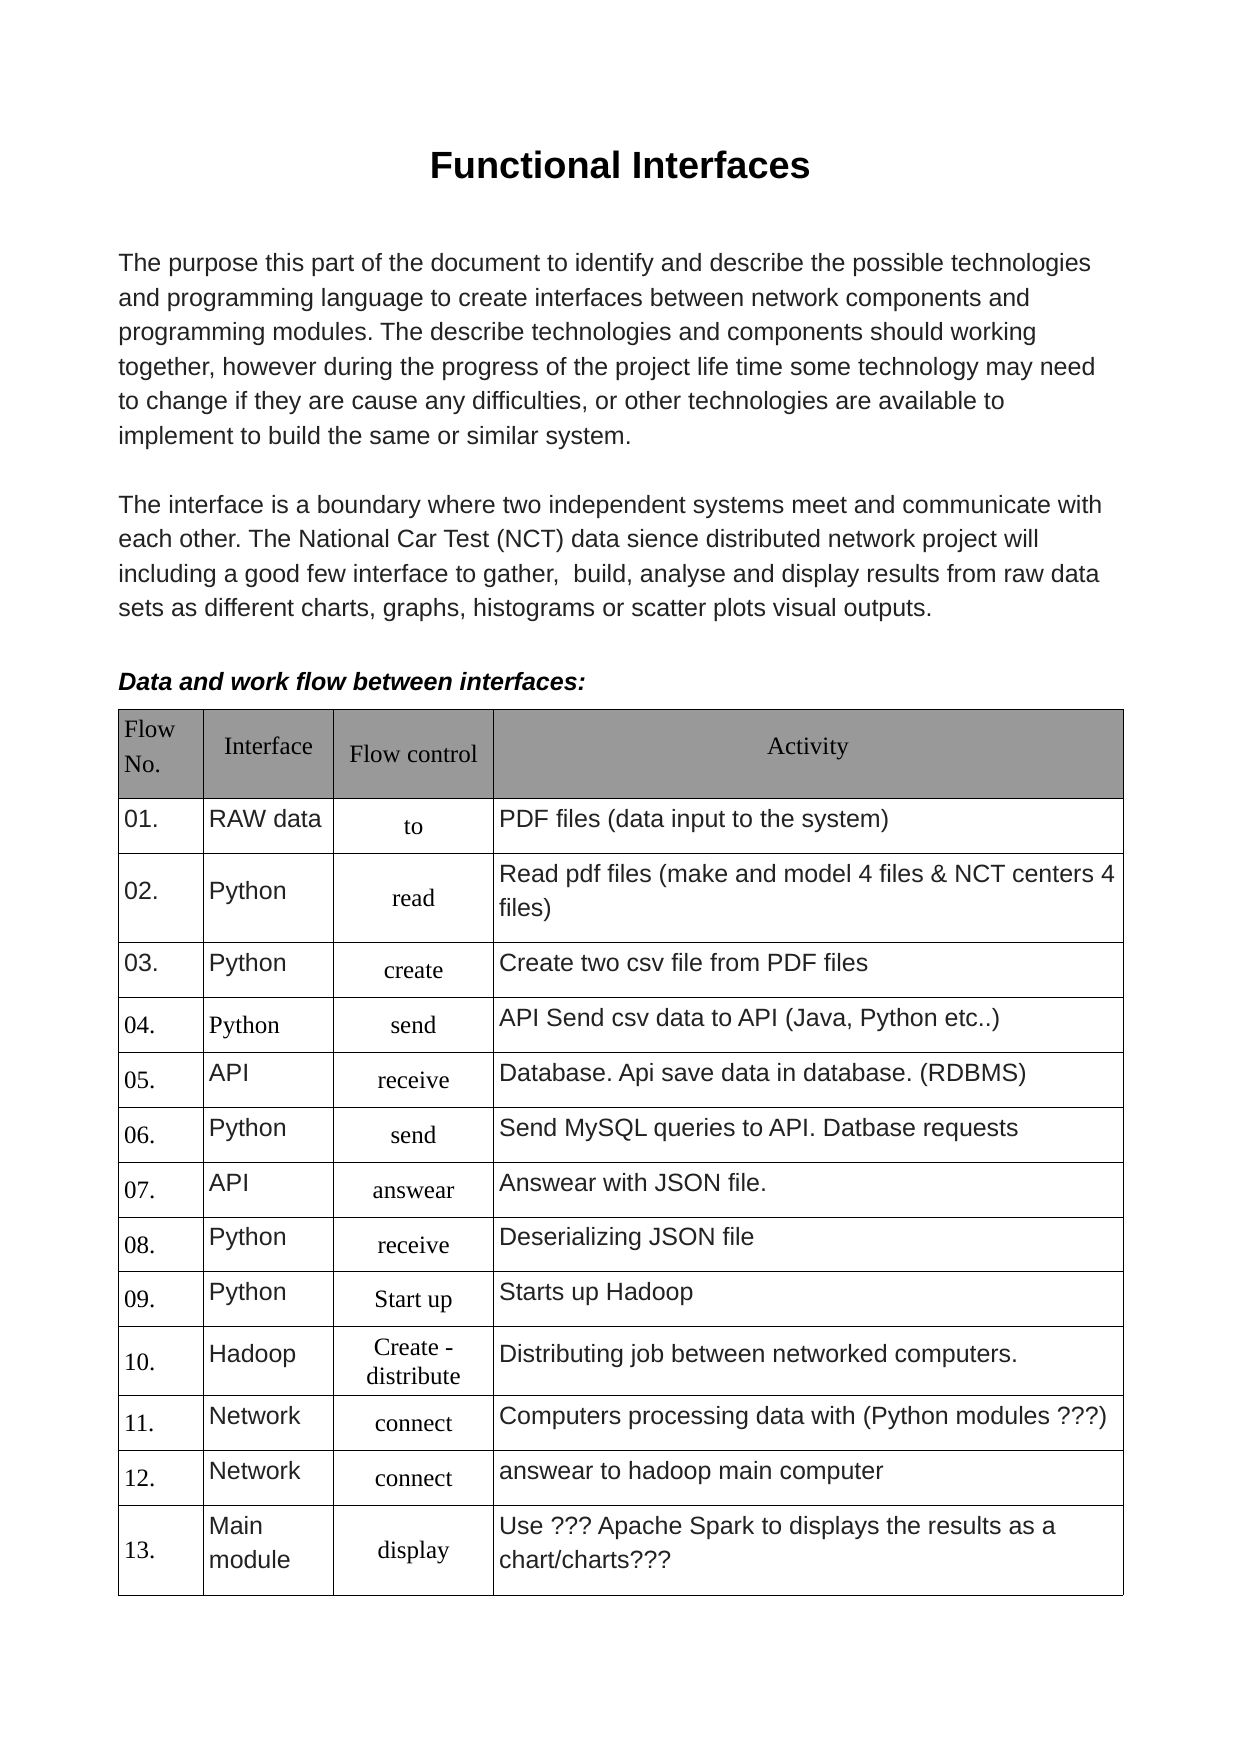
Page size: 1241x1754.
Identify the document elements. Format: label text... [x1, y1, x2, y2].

table_cell PDF files (data input to the system) [494, 799, 1123, 853]
table_header Interface [204, 710, 333, 798]
table_cell receive [334, 1053, 493, 1107]
table_cell 03. [119, 943, 203, 997]
table_cell Create two csv file from PDF files [494, 943, 1123, 997]
table_cell receive [334, 1218, 493, 1271]
table_cell Python [204, 1218, 333, 1271]
table_header Activity [494, 710, 1123, 798]
table_cell 12. [119, 1451, 203, 1505]
table_cell Start up [334, 1272, 493, 1326]
table_cell send [334, 1108, 493, 1162]
table_cell connect [334, 1451, 493, 1505]
table_cell RAW data [204, 799, 333, 853]
table_cell Database. Api save data in database. (RDBMS) [494, 1053, 1123, 1107]
table_header Flow control [334, 710, 493, 798]
table_cell 04. [119, 998, 203, 1052]
text The purpose this part of the document to identify and describe the possible technologies and programming language to create interfaces between network components and programming modules. The describe technologies and components should working together, however during the progress of the project life time some technology may need to change if they are cause any difficulties, or other technologies are available to implement to build the same or similar system. The interface is a boundary where two independent systems meet and communicate with each other. The National Car Test (NCT) data sience distributed network project will including a good few interface to gather, build, analyse and display results from raw data sets as different charts, graphs, histograms or scatter plots visual outputs. [118, 248, 1122, 622]
table_cell answear [334, 1163, 493, 1217]
table_cell Computers processing data with (Python modules ???) [494, 1396, 1123, 1450]
table_cell answear to hadoop main computer [494, 1451, 1123, 1505]
table_cell create [334, 943, 493, 997]
table_cell 11. [119, 1396, 203, 1450]
table_cell Main module [204, 1506, 333, 1594]
table_cell 13. [119, 1506, 203, 1594]
table_cell Distributing job between networked computers. [494, 1327, 1123, 1395]
table_cell 05. [119, 1053, 203, 1107]
table_cell 09. [119, 1272, 203, 1326]
table_cell Python [204, 998, 333, 1052]
table_cell read [334, 854, 493, 942]
table_cell Python [204, 854, 333, 942]
table_cell Python [204, 1272, 333, 1326]
table_cell Create - distribute [334, 1327, 493, 1395]
table_cell connect [334, 1396, 493, 1450]
table_cell Starts up Hadoop [494, 1272, 1123, 1326]
table_cell Read pdf files (make and model 4 files & NCT centers 4 files) [494, 854, 1123, 942]
subtitle Data and work flow between interfaces: [118, 667, 1122, 696]
table_cell 02. [119, 854, 203, 942]
table_cell Network [204, 1396, 333, 1450]
table_cell 10. [119, 1327, 203, 1395]
table_cell Answear with JSON file. [494, 1163, 1123, 1217]
table_cell Deserializing JSON file [494, 1218, 1123, 1271]
table_cell Send MySQL queries to API. Datbase requests [494, 1108, 1123, 1162]
table_cell 07. [119, 1163, 203, 1217]
table_cell display [334, 1506, 493, 1594]
table_cell Python [204, 1108, 333, 1162]
table_cell Use ??? Apache Spark to displays the results as a chart/charts??? [494, 1506, 1123, 1594]
table_cell send [334, 998, 493, 1052]
table_cell API Send csv data to API (Java, Python etc..) [494, 998, 1123, 1052]
table_header Flow No. [119, 710, 203, 798]
table_cell to [334, 799, 493, 853]
table_cell Network [204, 1451, 333, 1505]
subtitle Functional Interfaces [118, 143, 1122, 187]
table_cell API [204, 1163, 333, 1217]
table_cell 06. [119, 1108, 203, 1162]
table_cell Hadoop [204, 1327, 333, 1395]
table_cell API [204, 1053, 333, 1107]
table_cell 08. [119, 1218, 203, 1271]
table_cell 01. [119, 799, 203, 853]
table_cell Python [204, 943, 333, 997]
